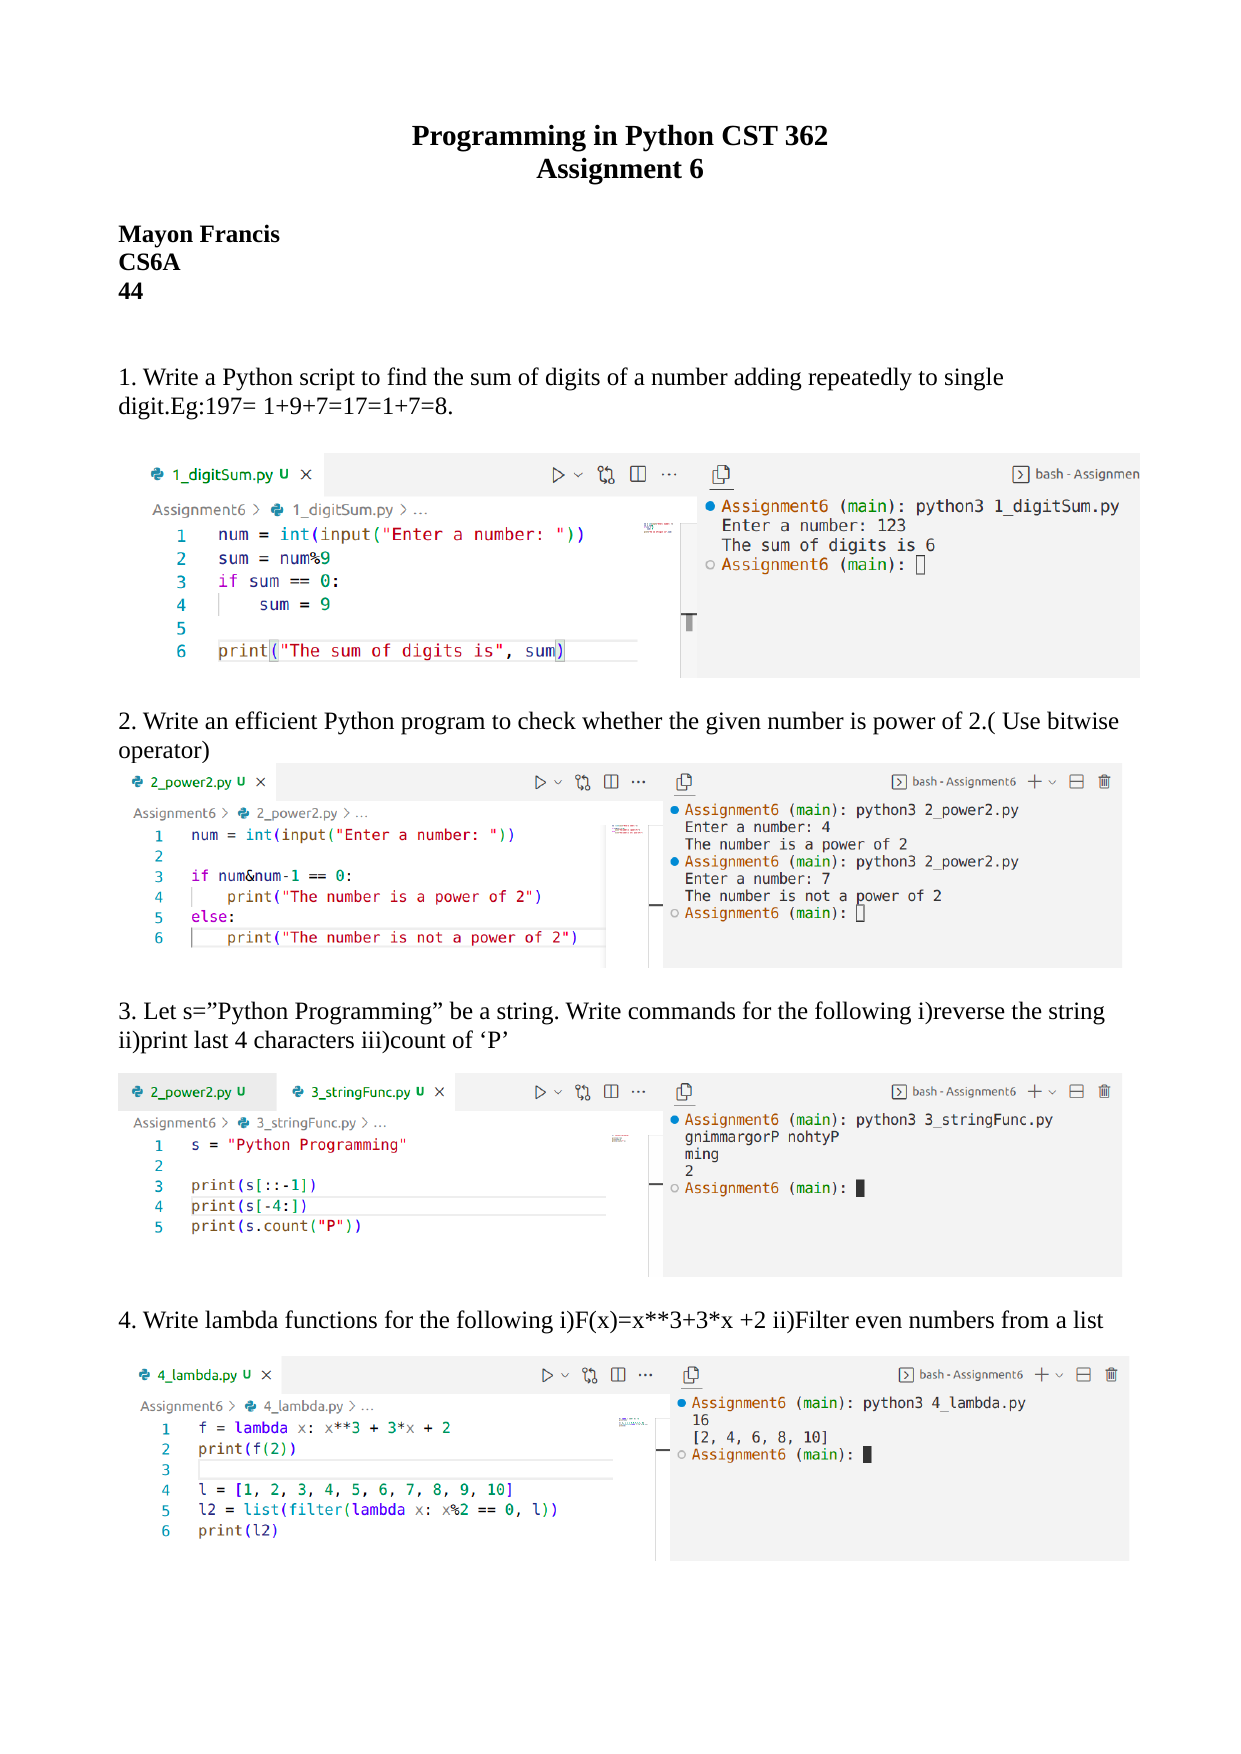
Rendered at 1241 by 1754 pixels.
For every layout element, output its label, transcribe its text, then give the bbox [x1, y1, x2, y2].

text 3. Let s=”Python Programming” be a string. Write commands for the following i)reverse the string ii)print last 4 characters iii)count of ‘P’ [118, 996, 1122, 1053]
text 4. Write lambda functions for the following i)F(x)=x**3+3*x +2 ii)Filter even numbers from a list [118, 1306, 1122, 1334]
text 1. Write a Python script to find the sum of digits of a number adding repeatedly to single digit.Eg:197= 1+9+7=17=1+7=8. [118, 362, 1122, 420]
text CS6A [118, 247, 1122, 276]
text Mayon Francis [118, 219, 1122, 247]
picture [118, 1073, 1123, 1277]
text 2. Write an efficient Python program to check whether the given number is power of 2.( Use bitwise operator) [118, 706, 1122, 763]
text Programming in Python CST 362 [118, 118, 1122, 152]
picture [118, 763, 1123, 968]
text 44 [118, 276, 1122, 305]
text Assignment 6 [118, 152, 1122, 185]
picture [125, 1356, 1130, 1561]
picture [135, 453, 1140, 678]
